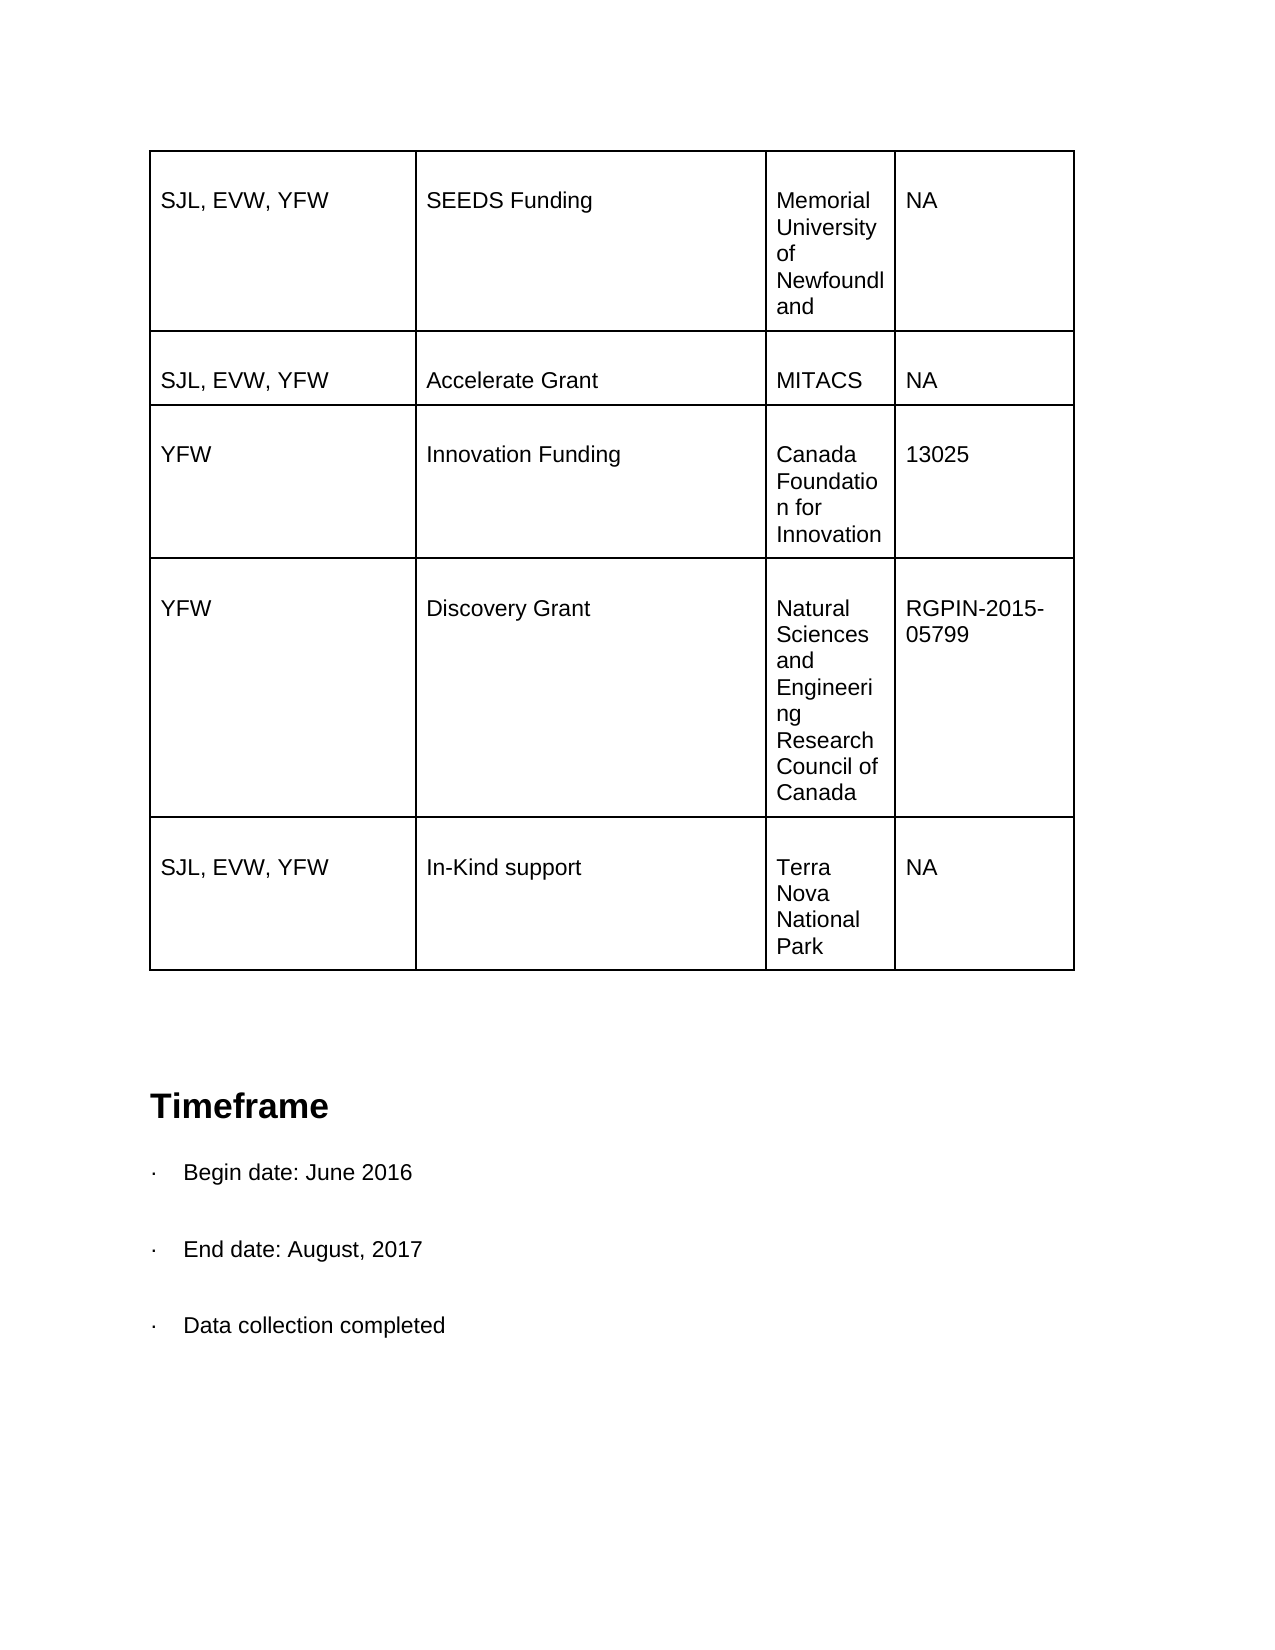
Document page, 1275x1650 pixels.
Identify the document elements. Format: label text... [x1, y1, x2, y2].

text · Data collection completed [150, 1312, 1125, 1338]
table_cell 13025 [896, 406, 1073, 557]
table_cell MITACS [767, 332, 894, 404]
table_cell NA [896, 818, 1073, 969]
text · Begin date: June 2016 [150, 1159, 1125, 1186]
table_cell Memorial University of Newfoundland [767, 152, 894, 330]
table_cell Natural Sciences and Engineering Research Council of Canada [767, 559, 894, 816]
table_cell In-Kind support [417, 818, 765, 969]
table_cell YFW [151, 406, 415, 557]
table_cell NA [896, 152, 1073, 330]
subtitle Timeframe [150, 1085, 1125, 1126]
table_cell RGPIN-2015-05799 [896, 559, 1073, 816]
table_cell SJL, EVW, YFW [151, 818, 415, 969]
table_cell Canada Foundation for Innovation [767, 406, 894, 557]
table_cell Accelerate Grant [417, 332, 765, 404]
table_cell SJL, EVW, YFW [151, 332, 415, 404]
table_cell SEEDS Funding [417, 152, 765, 330]
table_cell Discovery Grant [417, 559, 765, 816]
table_cell SJL, EVW, YFW [151, 152, 415, 330]
table_cell Terra Nova National Park [767, 818, 894, 969]
table_cell NA [896, 332, 1073, 404]
table_cell YFW [151, 559, 415, 816]
table_cell Innovation Funding [417, 406, 765, 557]
text · End date: August, 2017 [150, 1236, 1125, 1262]
